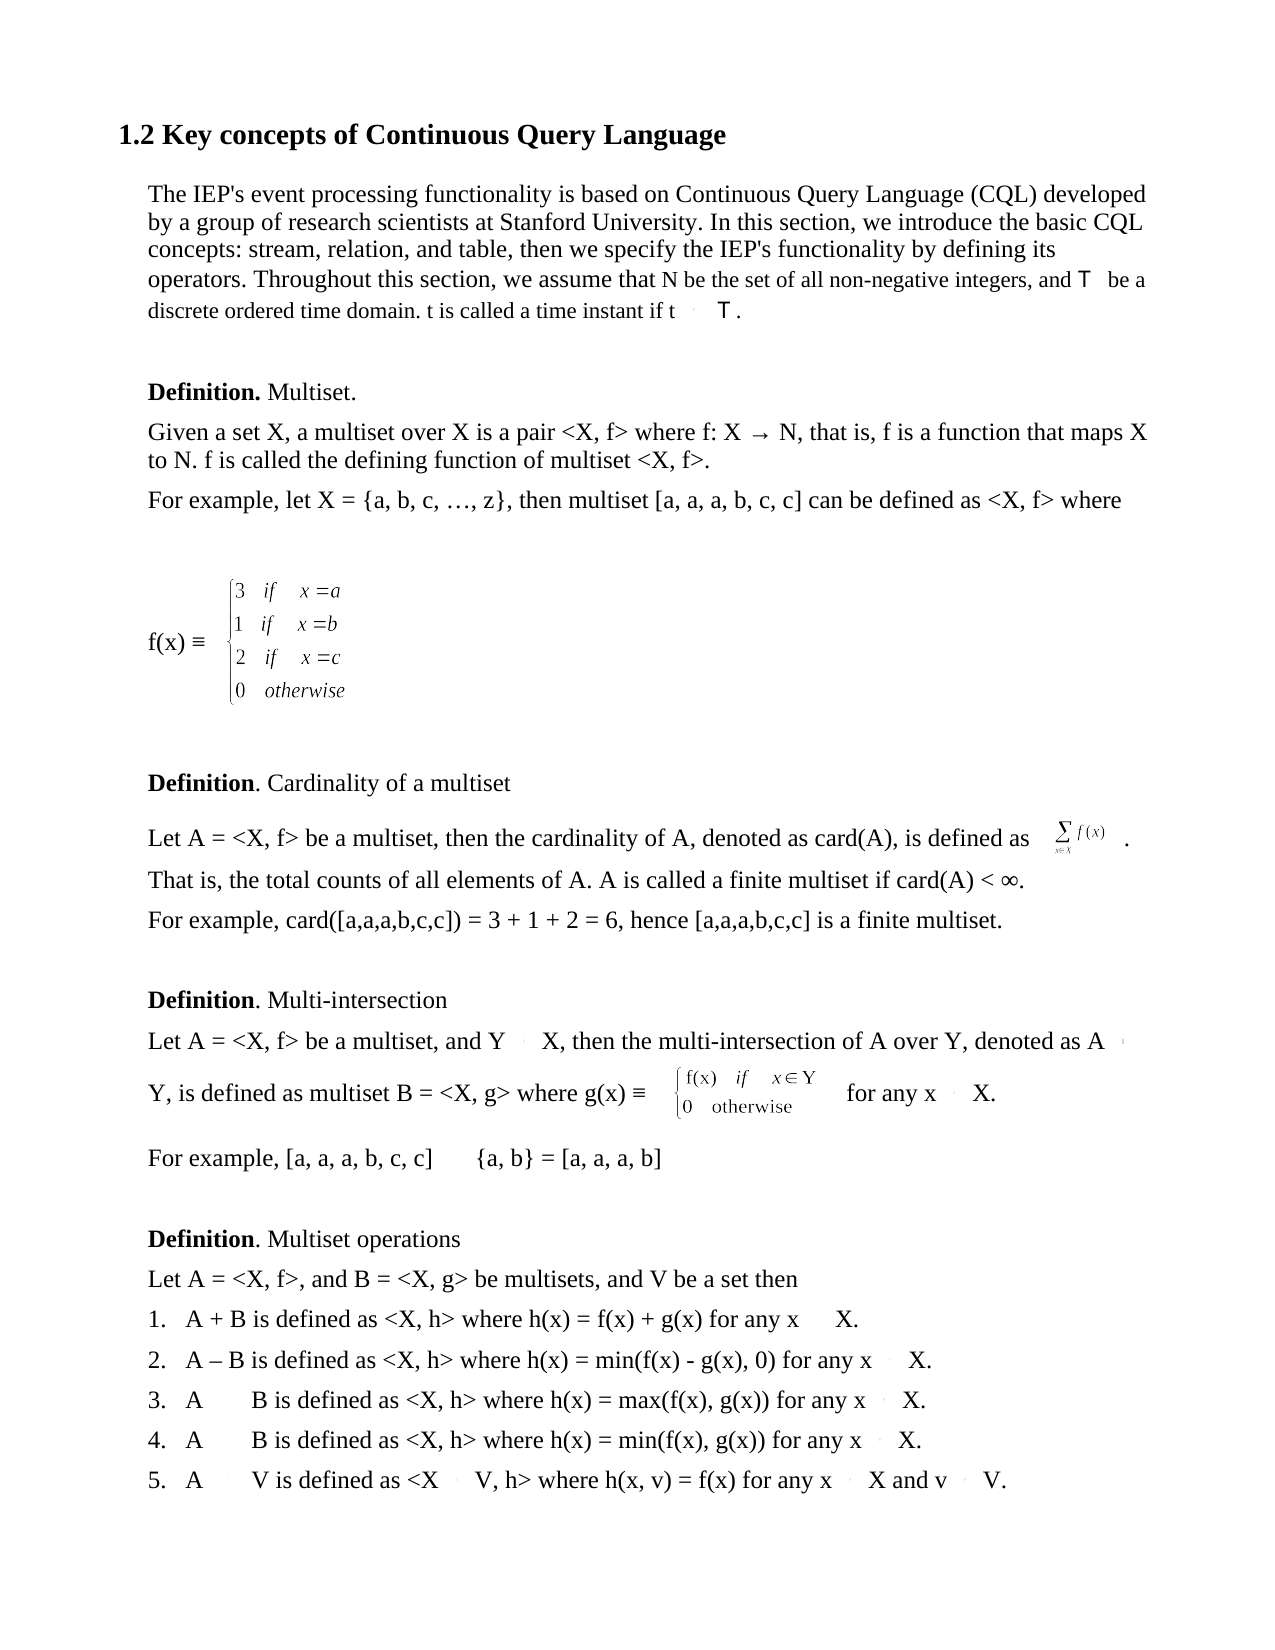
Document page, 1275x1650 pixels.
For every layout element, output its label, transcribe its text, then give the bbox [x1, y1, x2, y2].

list A + B is defined as <X, h> where h(x) = f(x) + g(x) for any xX. [148, 1306, 1157, 1333]
text Let A = <X, f>, and B = <X, g> be multisets, and V be a set then [148, 1265, 1157, 1293]
text Definition. Multi-intersection [148, 987, 1157, 1014]
list A V is defined as <XV, h> where h(x, v) = f(x) for any xX and vV. [148, 1466, 1157, 1494]
text f(x) ≡ [148, 567, 1157, 717]
text For example, card([a,a,a,b,c,c]) = 3 + 1 + 2 = 6, hence [a,a,a,b,c,c] is a finite multiset. [148, 906, 1157, 934]
list A – B is defined as <X, h> where h(x) = min(f(x) - g(x), 0) for any xX. [148, 1346, 1157, 1373]
text Let A = <X, f> be a multiset, and YX, then the multi-intersection of A over Y, denoted as AY, is defined as multiset B = <X, g> where g(x) ≡ for any xX. [148, 1027, 1157, 1131]
text For example, let X = {a, b, c, …, z}, then multiset [a, a, a, b, c, c] can be defined as <X, f> where [148, 486, 1157, 514]
text Given a set X, a multiset over X is a pair <X, f> where f: X → N, that is, f is a function that maps X to N. f is called the defining function of multiset <X, f>. [148, 418, 1157, 474]
text For example, [a, a, a, b, c, c] {a, b} = [a, a, a, b] [148, 1143, 1157, 1172]
subtitle 1.2 Key concepts of Continuous Query Language [118, 118, 1157, 150]
text Definition. Multiset. [148, 378, 1157, 406]
text Definition. Cardinality of a multiset [148, 769, 1157, 797]
list A B is defined as <X, h> where h(x) = min(f(x), g(x)) for any xX. [148, 1426, 1157, 1454]
text The IEP's event processing functionality is based on Continuous Query Language (CQL) developed by a group of research scientists at Stanford University. In this section, we introduce the basic CQL concepts: stream, relation, and table, then we specify the IEP's functionality by defining its operators. Throughout this section, we assume that N be the set of all non-negative integers, and T be a discrete ordered time domain. t is called a time instant if t T . [148, 180, 1157, 326]
text Definition. Multiset operations [148, 1225, 1157, 1253]
text Let A = <X, f> be a multiset, then the cardinality of A, denoted as card(A), is defined as . That is, the total counts of all elements of A. A is called a finite multiset if card(A) < ∞. [148, 810, 1157, 894]
list A B is defined as <X, h> where h(x) = max(f(x), g(x)) for any xX. [148, 1386, 1157, 1414]
